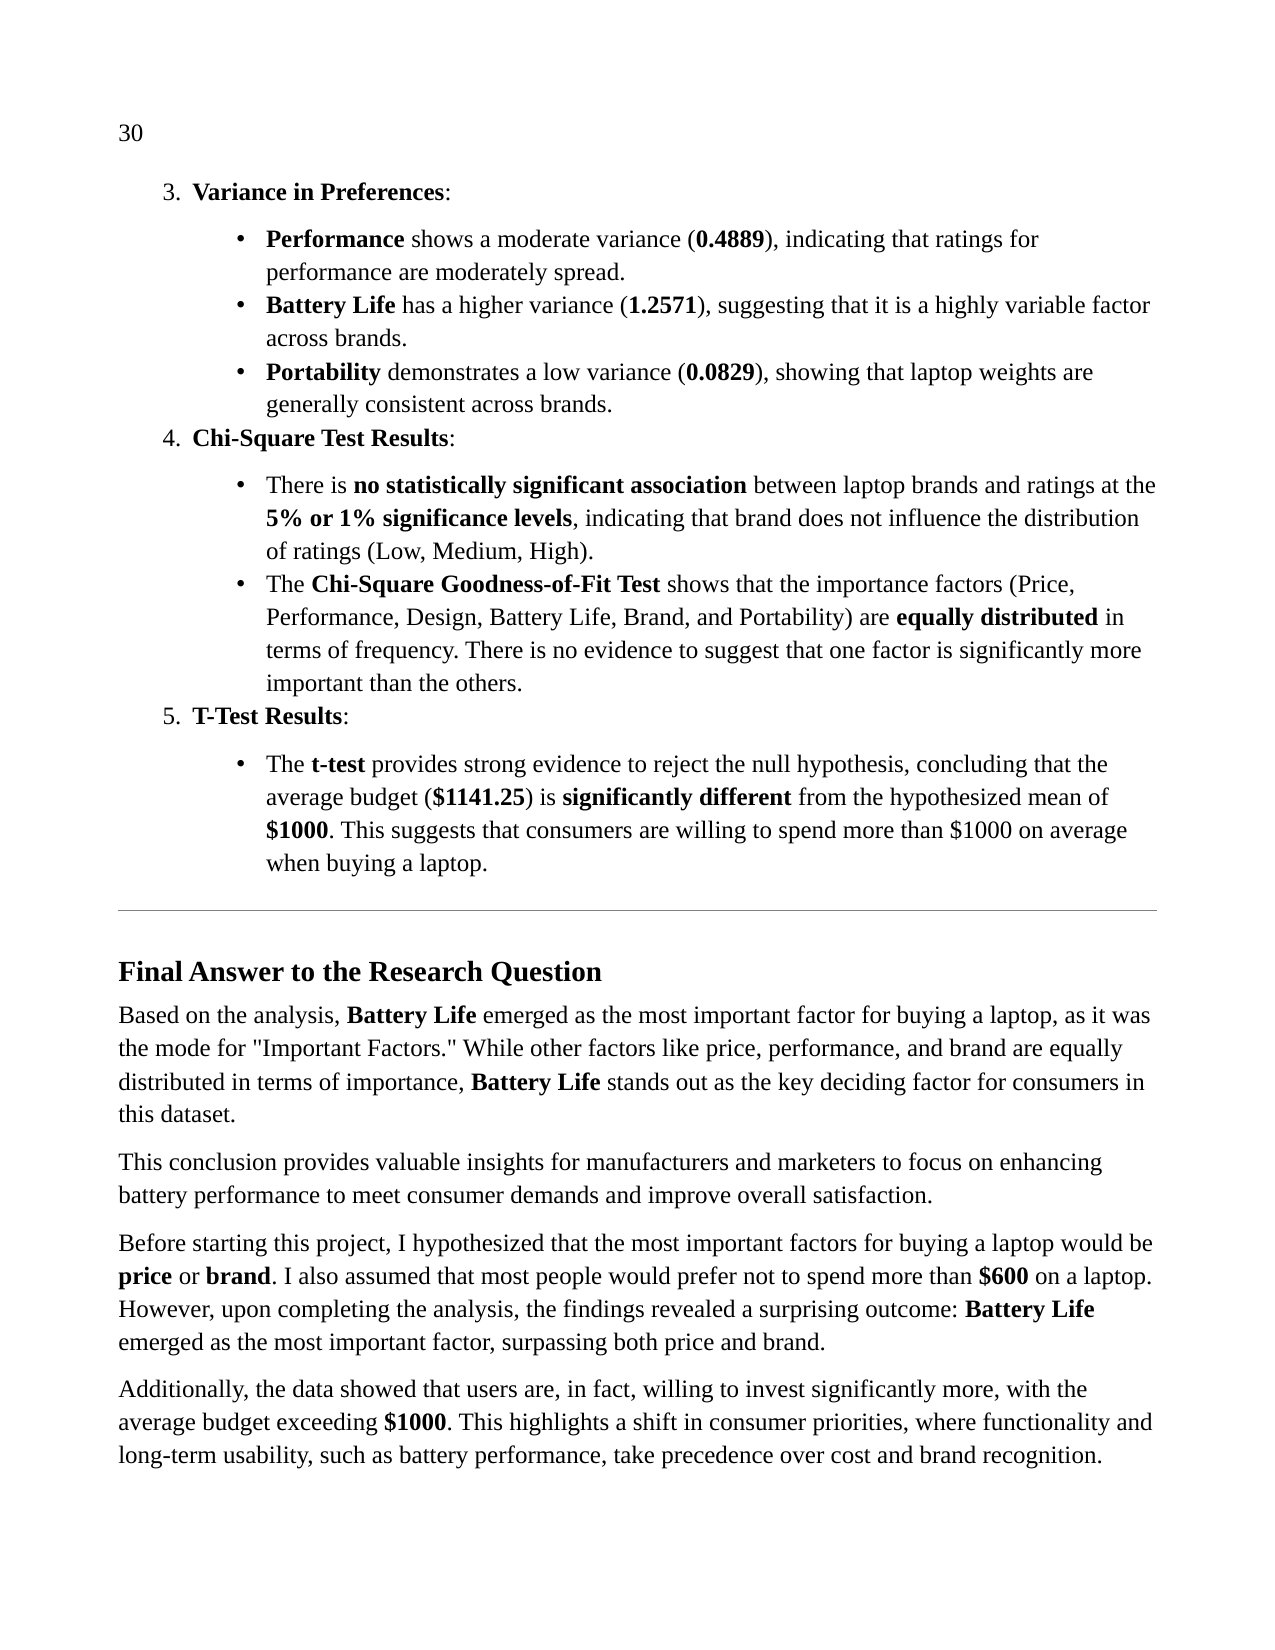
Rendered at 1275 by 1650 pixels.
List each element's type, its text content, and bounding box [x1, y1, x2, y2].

list The t-test provides strong evidence to reject the null hypothesis, concluding that the average budget ($1141.25) is significantly different from the hypothesized mean of $1000. This suggests that consumers are willing to spend more than $1000 on average when buying a laptop. [236, 749, 1157, 877]
text This conclusion provides valuable insights for manufacturers and marketers to focus on enhancing battery performance to meet consumer demands and improve overall satisfaction. [118, 1147, 1157, 1209]
list The Chi-Square Goodness-of-Fit Test shows that the importance factors (Price, Performance, Design, Battery Life, Brand, and Portability) are equally distributed in terms of frequency. There is no evidence to suggest that one factor is significantly more important than the others. [236, 569, 1157, 697]
text Additionally, the data showed that users are, in fact, willing to invest significantly more, with the average budget exceeding $1000. This highlights a shift in consumer priorities, where functionality and long-term usability, such as battery performance, take precedence over cost and brand recognition. [118, 1374, 1157, 1469]
list Variance in Preferences: [162, 177, 1157, 206]
list Chi-Square Test Results: [162, 423, 1157, 451]
text Before starting this project, I hypothesized that the most important factors for buying a laptop would be price or brand. I also assumed that most people would prefer not to spend more than $600 on a laptop. However, upon completing the analysis, the findings revealed a surprising outcome: Battery Life emerged as the most important factor, surpassing both price and brand. [118, 1228, 1157, 1356]
list Performance shows a moderate variance (0.4889), indicating that ratings for performance are moderately spread. [236, 224, 1157, 286]
subtitle Final Answer to the Research Question [118, 954, 1157, 988]
list Portability demonstrates a low variance (0.0829), showing that laptop weights are generally consistent across brands. [236, 357, 1157, 418]
list There is no statistically significant association between laptop brands and ratings at the 5% or 1% significance levels, indicating that brand does not influence the distribution of ratings (Low, Medium, High). [236, 470, 1157, 565]
list Battery Life has a higher variance (1.2571), suggesting that it is a highly variable factor across brands. [236, 291, 1157, 352]
list T-Test Results: [162, 701, 1157, 730]
text Based on the analysis, Battery Life emerged as the most important factor for buying a laptop, as it was the mode for "Important Factors." While other factors like price, performance, and brand are equally distributed in terms of importance, Battery Life stands out as the key deciding factor for consumers in this dataset. [118, 1001, 1157, 1128]
